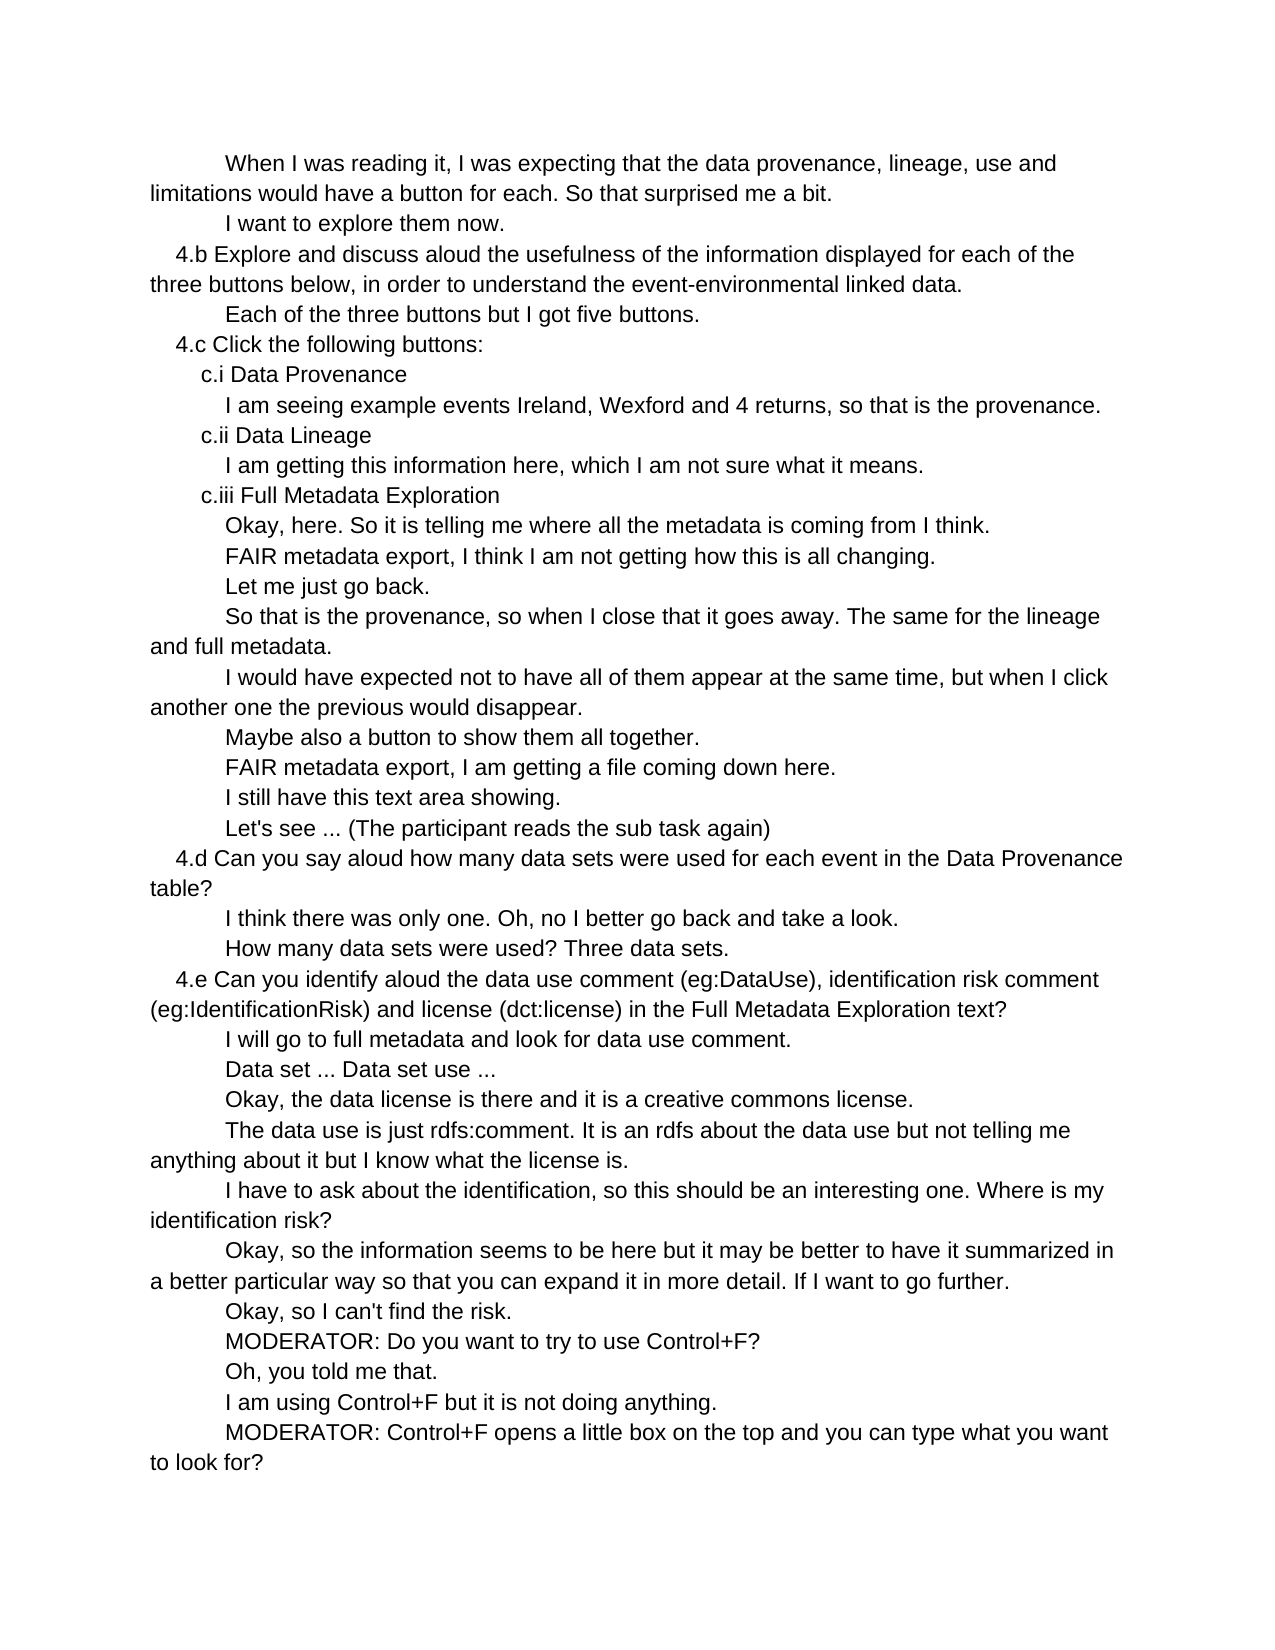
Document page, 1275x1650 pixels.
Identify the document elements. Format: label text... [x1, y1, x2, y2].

text I am getting this information here, which I am not sure what it means. [150, 452, 1125, 478]
text Each of the three buttons but I got five buttons. [150, 301, 1125, 327]
text When I was reading it, I was expecting that the data provenance, lineage, use and limitations would have a button for each. So that surprised me a bit. [150, 150, 1125, 207]
text 4.e Can you identify aloud the data use comment (eg:DataUse), identification risk comment (eg:IdentificationRisk) and license (dct:license) in the Full Metadata Exploration text? [150, 966, 1125, 1022]
text Oh, you told me that. [150, 1358, 1125, 1385]
text I will go to full metadata and look for data use comment. [150, 1026, 1125, 1052]
text Okay, so the information seems to be here but it may be better to have it summarized in a better particular way so that you can expand it in more detail. If I want to go further. [150, 1237, 1125, 1294]
text I think there was only one. Oh, no I better go back and take a look. [150, 905, 1125, 932]
text Okay, here. So it is telling me where all the metadata is coming from I think. [150, 512, 1125, 539]
text c.i Data Provenance [150, 361, 1125, 388]
text Let me just go back. [150, 573, 1125, 599]
text Okay, so I can't find the risk. [150, 1298, 1125, 1324]
text I still have this text area showing. [150, 784, 1125, 811]
text 4.c Click the following buttons: [150, 331, 1125, 358]
text I want to explore them now. [150, 210, 1125, 237]
text The data use is just rdfs:comment. It is an rdfs about the data use but not telling me anything about it but I know what the license is. [150, 1117, 1125, 1173]
text MODERATOR: Do you want to try to use Control+F? [150, 1328, 1125, 1354]
text FAIR metadata export, I am getting a file coming down here. [150, 754, 1125, 781]
text I am using Control+F but it is not doing anything. [150, 1388, 1125, 1415]
text Maybe also a button to show them all together. [150, 724, 1125, 750]
text I am seeing example events Ireland, Wexford and 4 returns, so that is the provenance. [150, 392, 1125, 418]
text 4.d Can you say aloud how many data sets were used for each event in the Data Provenance table? [150, 845, 1125, 901]
text c.iii Full Metadata Exploration [150, 482, 1125, 509]
text 4.b Explore and discuss aloud the usefulness of the information displayed for each of the three buttons below, in order to understand the event-environmental linked data. [150, 241, 1125, 297]
text FAIR metadata export, I think I am not getting how this is all changing. [150, 543, 1125, 569]
text I have to ask about the identification, so this should be an interesting one. Where is my identification risk? [150, 1177, 1125, 1234]
text Okay, the data license is there and it is a creative commons license. [150, 1086, 1125, 1113]
text Data set ... Data set use ... [150, 1056, 1125, 1083]
text How many data sets were used? Three data sets. [150, 935, 1125, 962]
text c.ii Data Lineage [150, 422, 1125, 448]
text Let's see ... (The participant reads the sub task again) [150, 814, 1125, 841]
text So that is the provenance, so when I close that it goes away. The same for the lineage and full metadata. [150, 603, 1125, 660]
text I would have expected not to have all of them appear at the same time, but when I click another one the previous would disappear. [150, 663, 1125, 720]
text MODERATOR: Control+F opens a little box on the top and you can type what you want to look for? [150, 1419, 1125, 1475]
